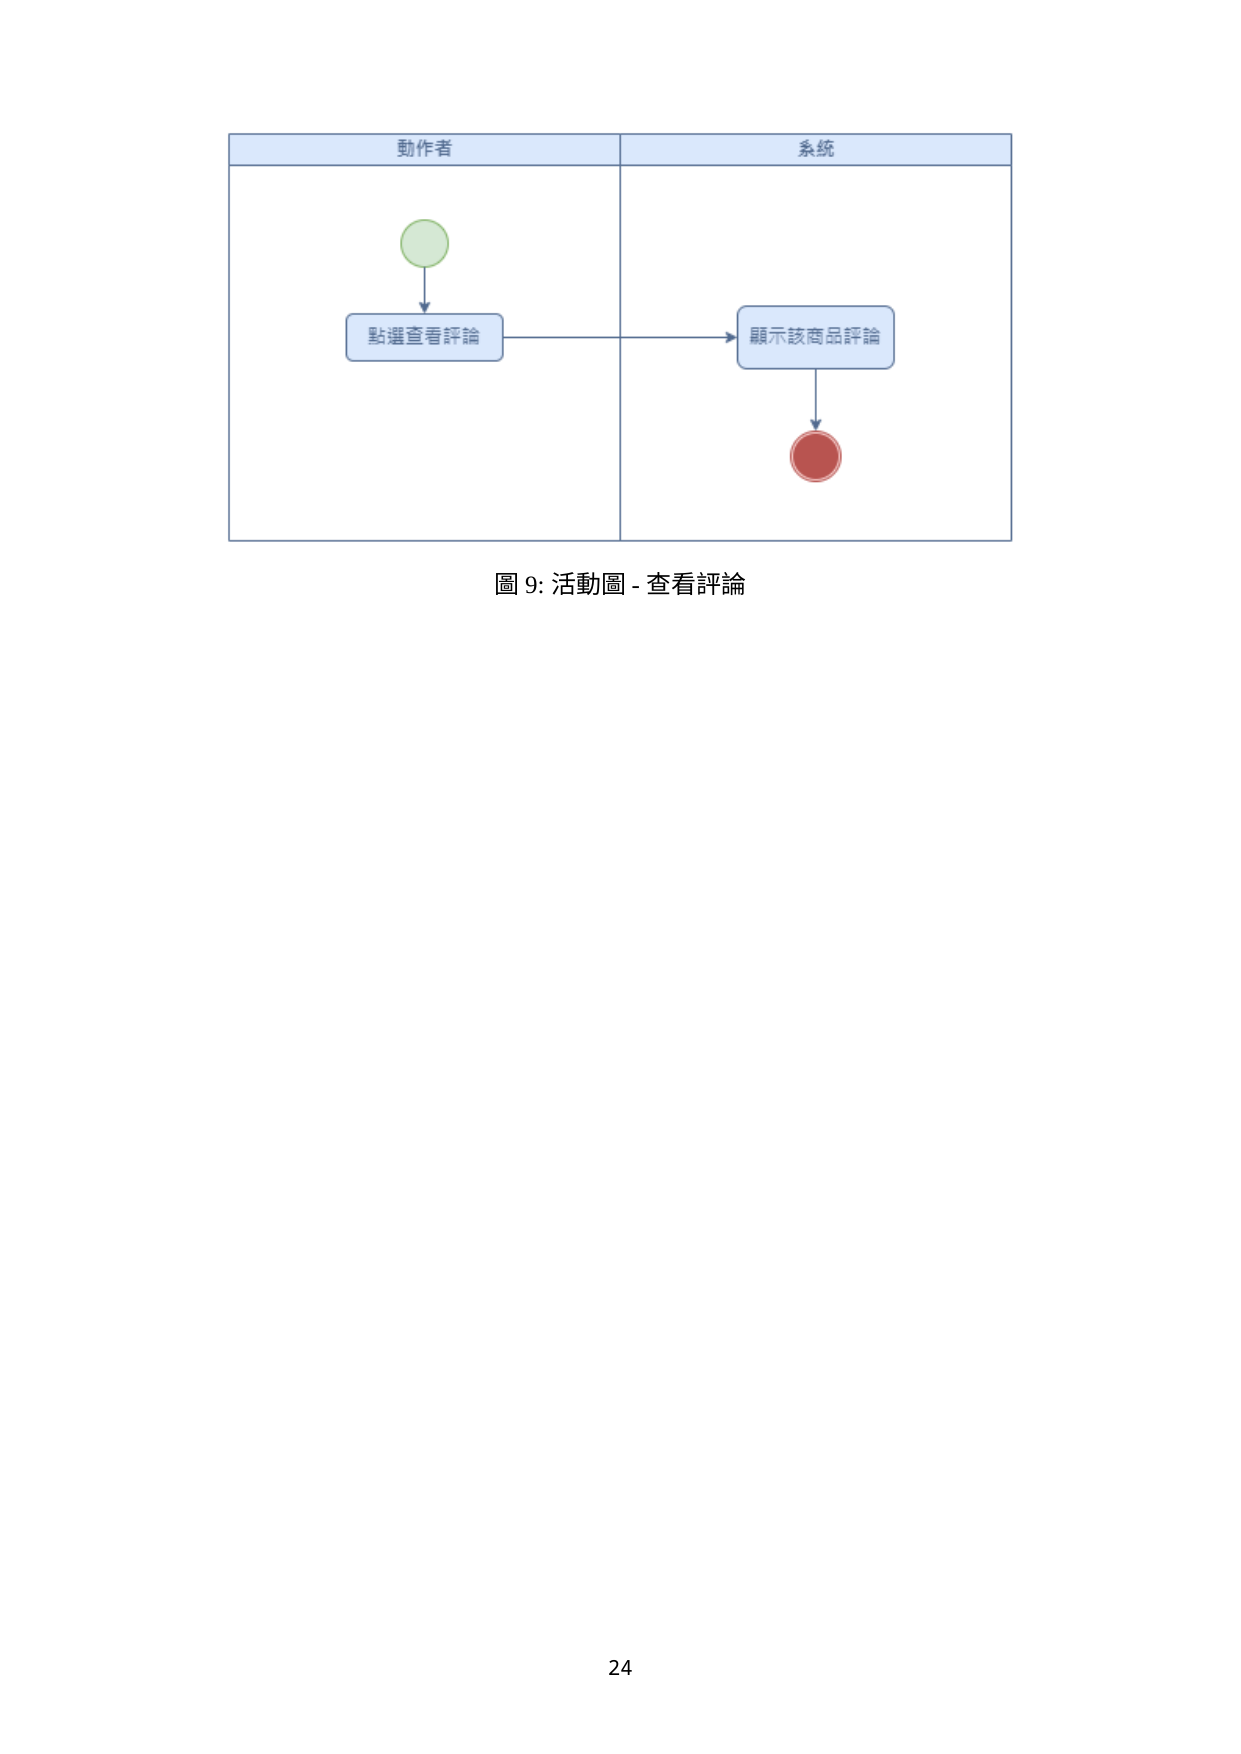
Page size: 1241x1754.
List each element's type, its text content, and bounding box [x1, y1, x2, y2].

picture [216, 121, 1024, 556]
text 圖 9: 活動圖 - 查看評論 [216, 556, 1024, 601]
